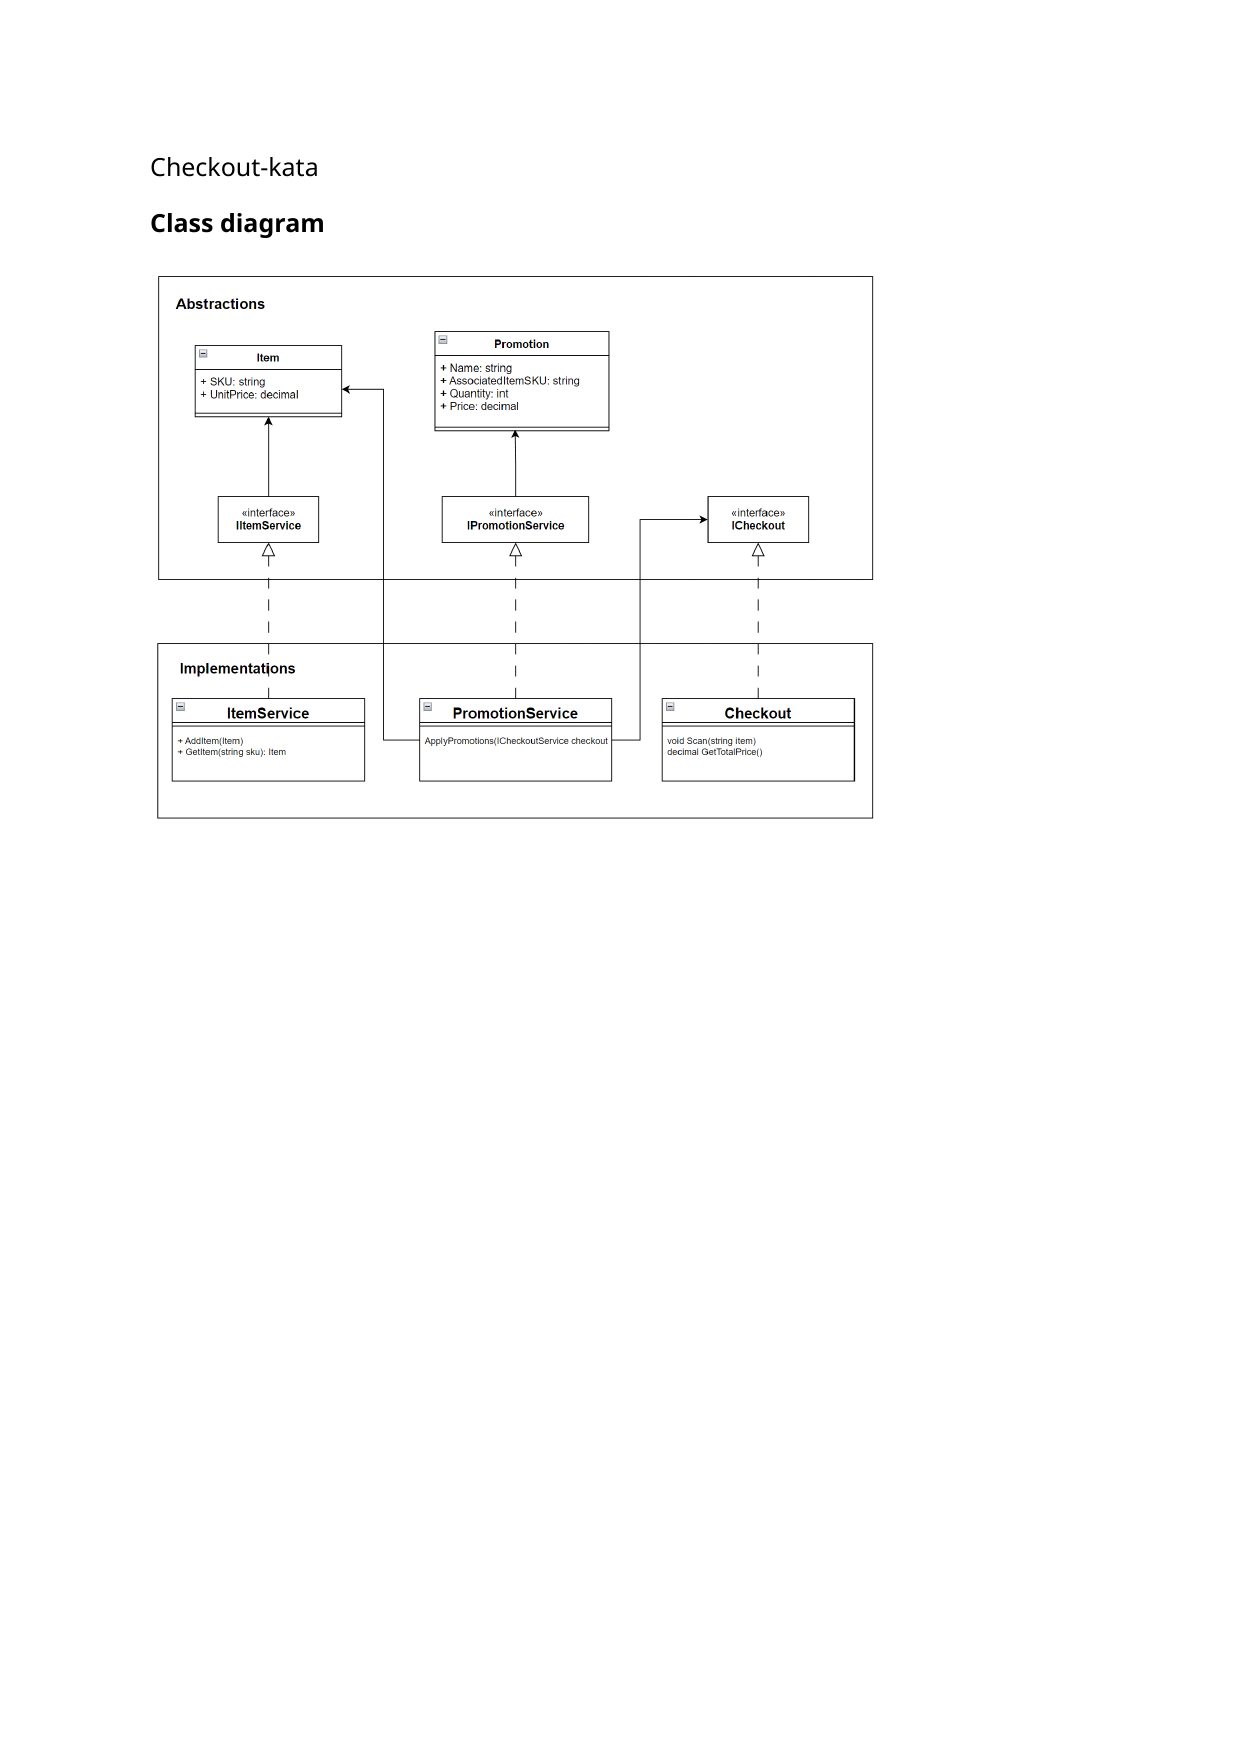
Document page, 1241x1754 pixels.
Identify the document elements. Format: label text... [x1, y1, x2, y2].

text Checkout-kata [150, 150, 1090, 184]
text Class diagram [150, 206, 1090, 240]
